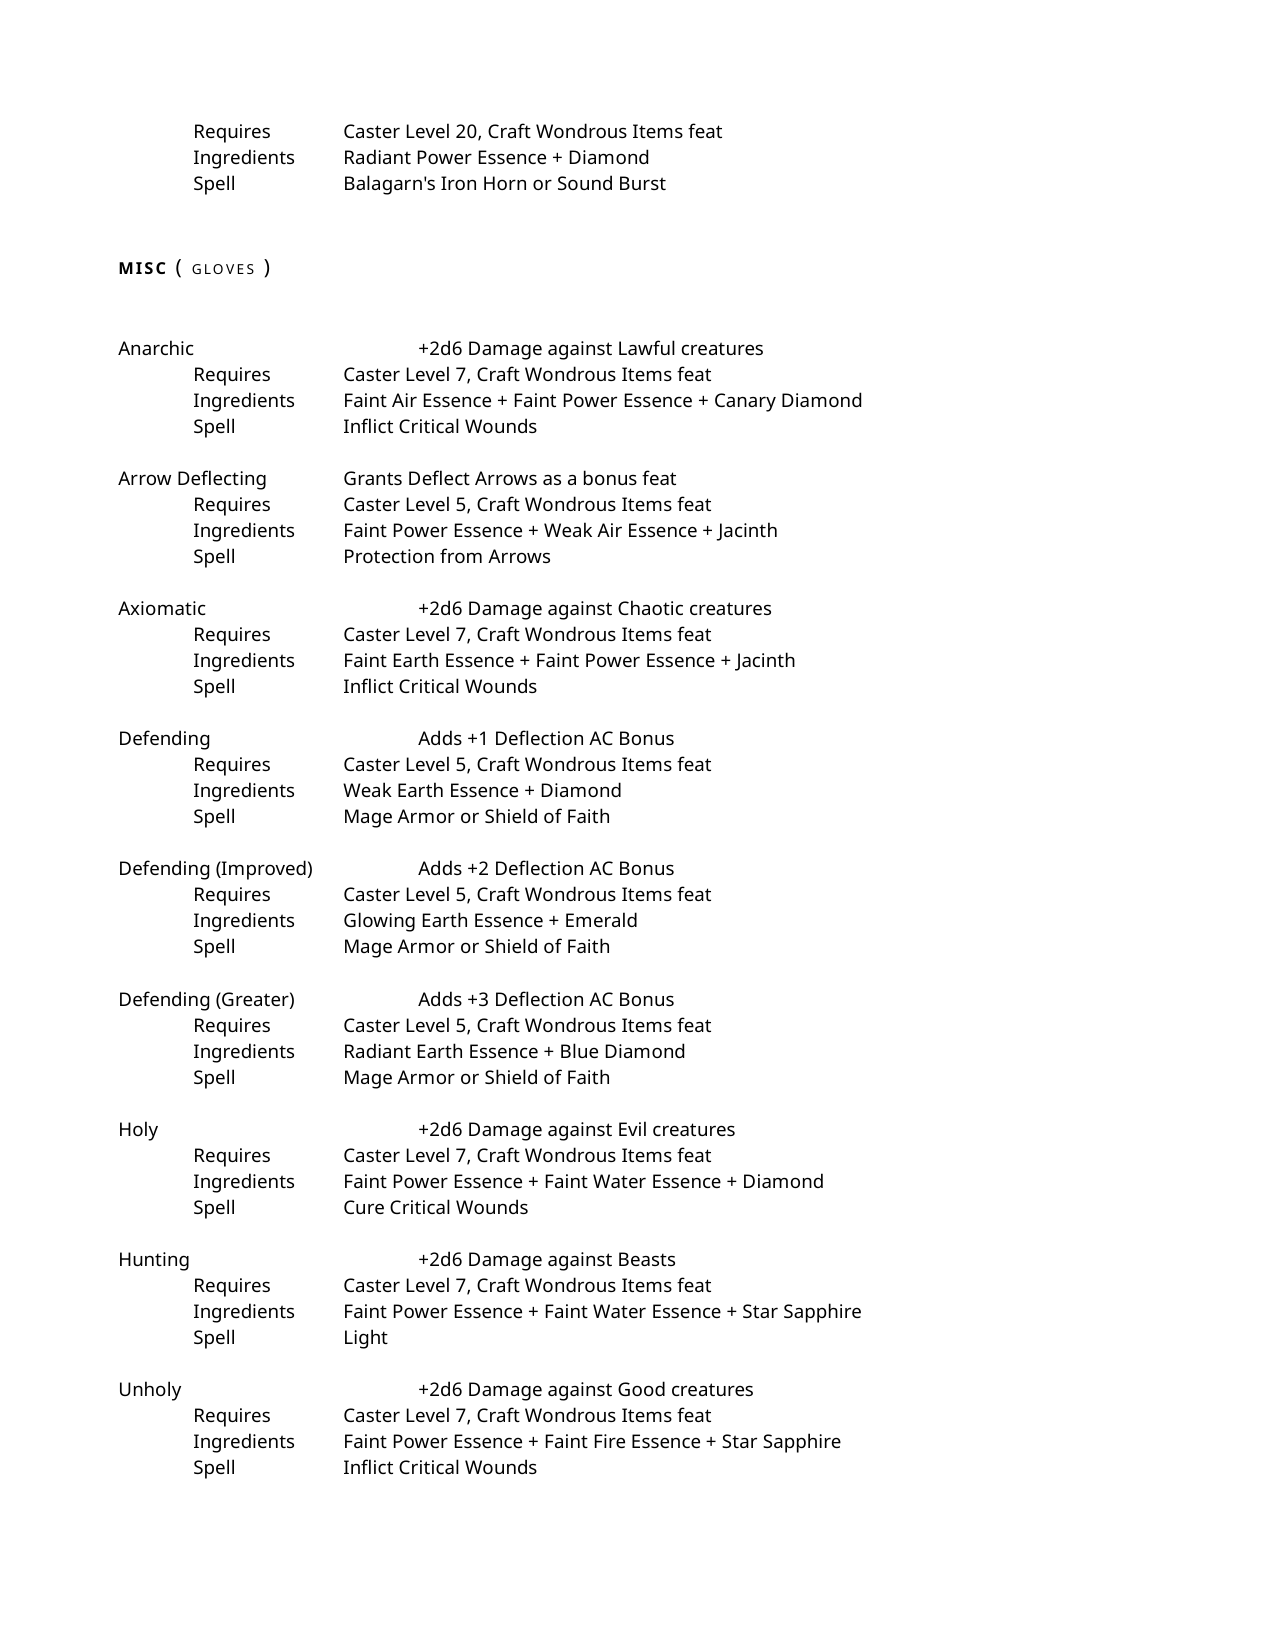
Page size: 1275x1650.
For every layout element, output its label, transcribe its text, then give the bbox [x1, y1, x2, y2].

text Spell Inflict Critical Wounds [118, 1454, 1157, 1480]
text Ingredients Radiant Power Essence + Diamond [118, 144, 1157, 170]
text Ingredients Weak Earth Essence + Diamond [118, 777, 1157, 803]
text Hunting +2d6 Damage against Beasts [118, 1246, 1157, 1272]
text Ingredients Faint Power Essence + Faint Fire Essence + Star Sapphire [118, 1428, 1157, 1454]
text Requires Caster Level 7, Craft Wondrous Items feat [118, 360, 1157, 386]
text Requires Caster Level 7, Craft Wondrous Items feat [118, 621, 1157, 647]
text Axiomatic +2d6 Damage against Chaotic creatures [118, 595, 1157, 621]
text Spell Inflict Critical Wounds [118, 673, 1157, 699]
text Spell Balagarn's Iron Horn or Sound Burst [118, 170, 1157, 196]
text Unholy +2d6 Damage against Good creatures [118, 1376, 1157, 1402]
text Defending (Improved) Adds +2 Deflection AC Bonus [118, 855, 1157, 881]
text Ingredients Faint Power Essence + Weak Air Essence + Jacinth [118, 517, 1157, 543]
text Ingredients Faint Earth Essence + Faint Power Essence + Jacinth [118, 647, 1157, 673]
text Spell Mage Armor or Shield of Faith [118, 933, 1157, 959]
text Requires Caster Level 7, Craft Wondrous Items feat [118, 1142, 1157, 1168]
text Requires Caster Level 5, Craft Wondrous Items feat [118, 1011, 1157, 1037]
text Holy +2d6 Damage against Evil creatures [118, 1116, 1157, 1142]
text Requires Caster Level 5, Craft Wondrous Items feat [118, 881, 1157, 907]
text Defending (Greater) Adds +3 Deflection AC Bonus [118, 985, 1157, 1011]
text Ingredients Radiant Earth Essence + Blue Diamond [118, 1037, 1157, 1063]
text Defending Adds +1 Deflection AC Bonus [118, 725, 1157, 751]
text Spell Protection from Arrows [118, 543, 1157, 569]
text Spell Cure Critical Wounds [118, 1194, 1157, 1220]
text Spell Mage Armor or Shield of Faith [118, 1063, 1157, 1089]
text Anarchic +2d6 Damage against Lawful creatures [118, 334, 1157, 360]
text Ingredients Faint Power Essence + Faint Water Essence + Diamond [118, 1168, 1157, 1194]
text misc ( gloves ) [118, 248, 1157, 282]
text Ingredients Faint Power Essence + Faint Water Essence + Star Sapphire [118, 1298, 1157, 1324]
text Ingredients Faint Air Essence + Faint Power Essence + Canary Diamond [118, 386, 1157, 412]
text Requires Caster Level 5, Craft Wondrous Items feat [118, 751, 1157, 777]
text Spell Inflict Critical Wounds [118, 412, 1157, 438]
text Spell Light [118, 1324, 1157, 1350]
text Requires Caster Level 7, Craft Wondrous Items feat [118, 1272, 1157, 1298]
text Ingredients Glowing Earth Essence + Emerald [118, 907, 1157, 933]
text Arrow Deflecting Grants Deflect Arrows as a bonus feat [118, 464, 1157, 491]
text Requires Caster Level 20, Craft Wondrous Items feat [118, 118, 1157, 144]
text Requires Caster Level 7, Craft Wondrous Items feat [118, 1402, 1157, 1428]
text Spell Mage Armor or Shield of Faith [118, 803, 1157, 829]
text Requires Caster Level 5, Craft Wondrous Items feat [118, 491, 1157, 517]
